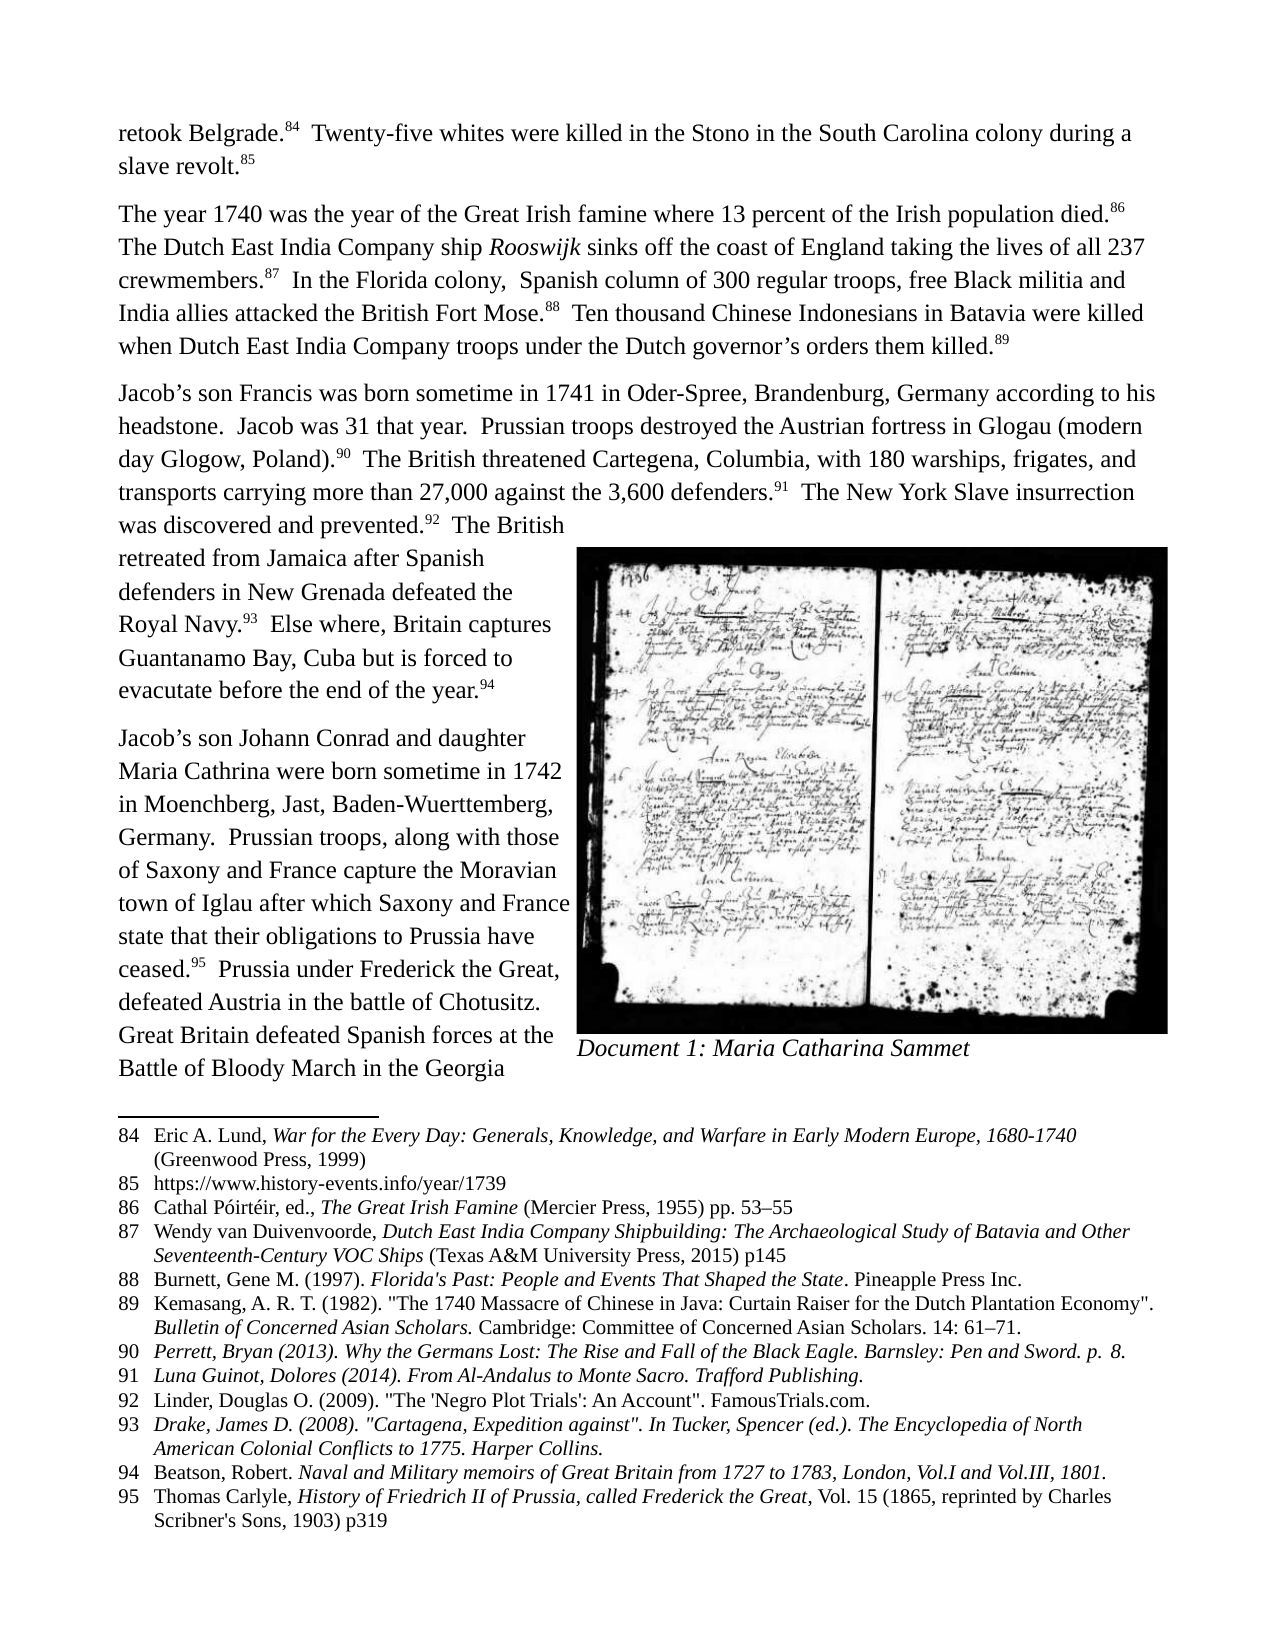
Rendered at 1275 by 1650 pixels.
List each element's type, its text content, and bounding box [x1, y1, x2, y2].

text Drake, James D. (2008). "Cartagena, Expedition against". In Tucker, Spencer (ed.). The Encyclopedia of North American Colonial Conflicts to 1775. Harper Collins. [118, 1412, 1157, 1460]
text https://www.history-events.info/year/1739 [118, 1171, 1157, 1195]
text Cathal Póirtéir, ed., The Great Irish Famine (Mercier Press, 1955) pp. 53–55 [118, 1195, 1157, 1219]
text Eric A. Lund, War for the Every Day: Generals, Knowledge, and Warfare in Early Modern Europe, 1680-1740 (Greenwood Press, 1999) [118, 1123, 1157, 1171]
text The year 1740 was the year of the Great Irish famine where 13 percent of the Irish population died. The Dutch East India Company ship Rooswijk sinks off the coast of England taking the lives of all 237 crewmembers. In the Florida colony, Spanish column of 300 regular troops, free Black militia and India allies attacked the British Fort Mose. Ten thousand Chinese Indonesians in Batavia were killed when Dutch East India Company troops under the Dutch governor’s orders them killed. [118, 199, 1157, 359]
text Linder, Douglas O. (2009). "The 'Negro Plot Trials': An Account". FamousTrials.com. [118, 1387, 1157, 1412]
text Burnett, Gene M. (1997). Florida's Past: People and Events That Shaped the State. Pineapple Press Inc. [118, 1267, 1157, 1291]
text Jacob’s son Francis was born sometime in 1741 in Oder-Spree, Brandenburg, Germany according to his headstone. Jacob was 31 that year. Prussian troops destroyed the Austrian fortress in Glogau (modern day Glogow, Poland). The British threatened Cartegena, Columbia, with 180 warships, frigates, and transports carrying more than 27,000 against the 3,600 defenders. The New York Slave insurrection was discovered and prevented. The British retreated from Jamaica after Spanish defenders in New Grenada defeated the Royal Navy. Else where, Britain captures Guantanamo Bay, Cuba but is forced to evacutate before the end of the year. [118, 378, 1168, 704]
text Beatson, Robert. Naval and Military memoirs of Great Britain from 1727 to 1783, London, Vol.I and Vol.III, 1801. [118, 1460, 1157, 1484]
text Wendy van Duivenvoorde, Dutch East India Company Shipbuilding: The Archaeological Study of Batavia and Other Seventeenth-Century VOC Ships (Texas A&M University Press, 2015) p145 [118, 1219, 1157, 1267]
text Thomas Carlyle, History of Friedrich II of Prussia, called Frederick the Great, Vol. 15 (1865, reprinted by Charles Scribner's Sons, 1903) p319 [118, 1484, 1157, 1532]
text Perrett, Bryan (2013). Why the Germans Lost: The Rise and Fall of the Black Eagle. Barnsley: Pen and Sword. p. 8. [118, 1339, 1157, 1363]
text Document 1: Maria Catharina Sammet [577, 1034, 1168, 1062]
text retook Belgrade. Twenty-five whites were killed in the Stono in the South Carolina colony during a slave revolt. [118, 118, 1157, 180]
text Luna Guinot, Dolores (2014). From Al-Andalus to Monte Sacro. Trafford Publishing. [118, 1363, 1157, 1387]
text Jacob’s son Johann Conrad and daughter Maria Cathrina were born sometime in 1742 in Moenchberg, Jast, Baden-Wuerttemberg, Germany. Prussian troops, along with those of Saxony and France capture the Moravian town of Iglau after which Saxony and France state that their obligations to Prussia have ceased. Prussia under Frederick the Great, defeated Austria in the battle of Chotusitz. Great Britain defeated Spanish forces at the Battle of Bloody March in the Georgia [118, 723, 1157, 1082]
picture [576, 547, 1168, 1034]
text Kemasang, A. R. T. (1982). "The 1740 Massacre of Chinese in Java: Curtain Raiser for the Dutch Plantation Economy". Bulletin of Concerned Asian Scholars. Cambridge: Committee of Concerned Asian Scholars. 14: 61–71. [118, 1291, 1157, 1339]
